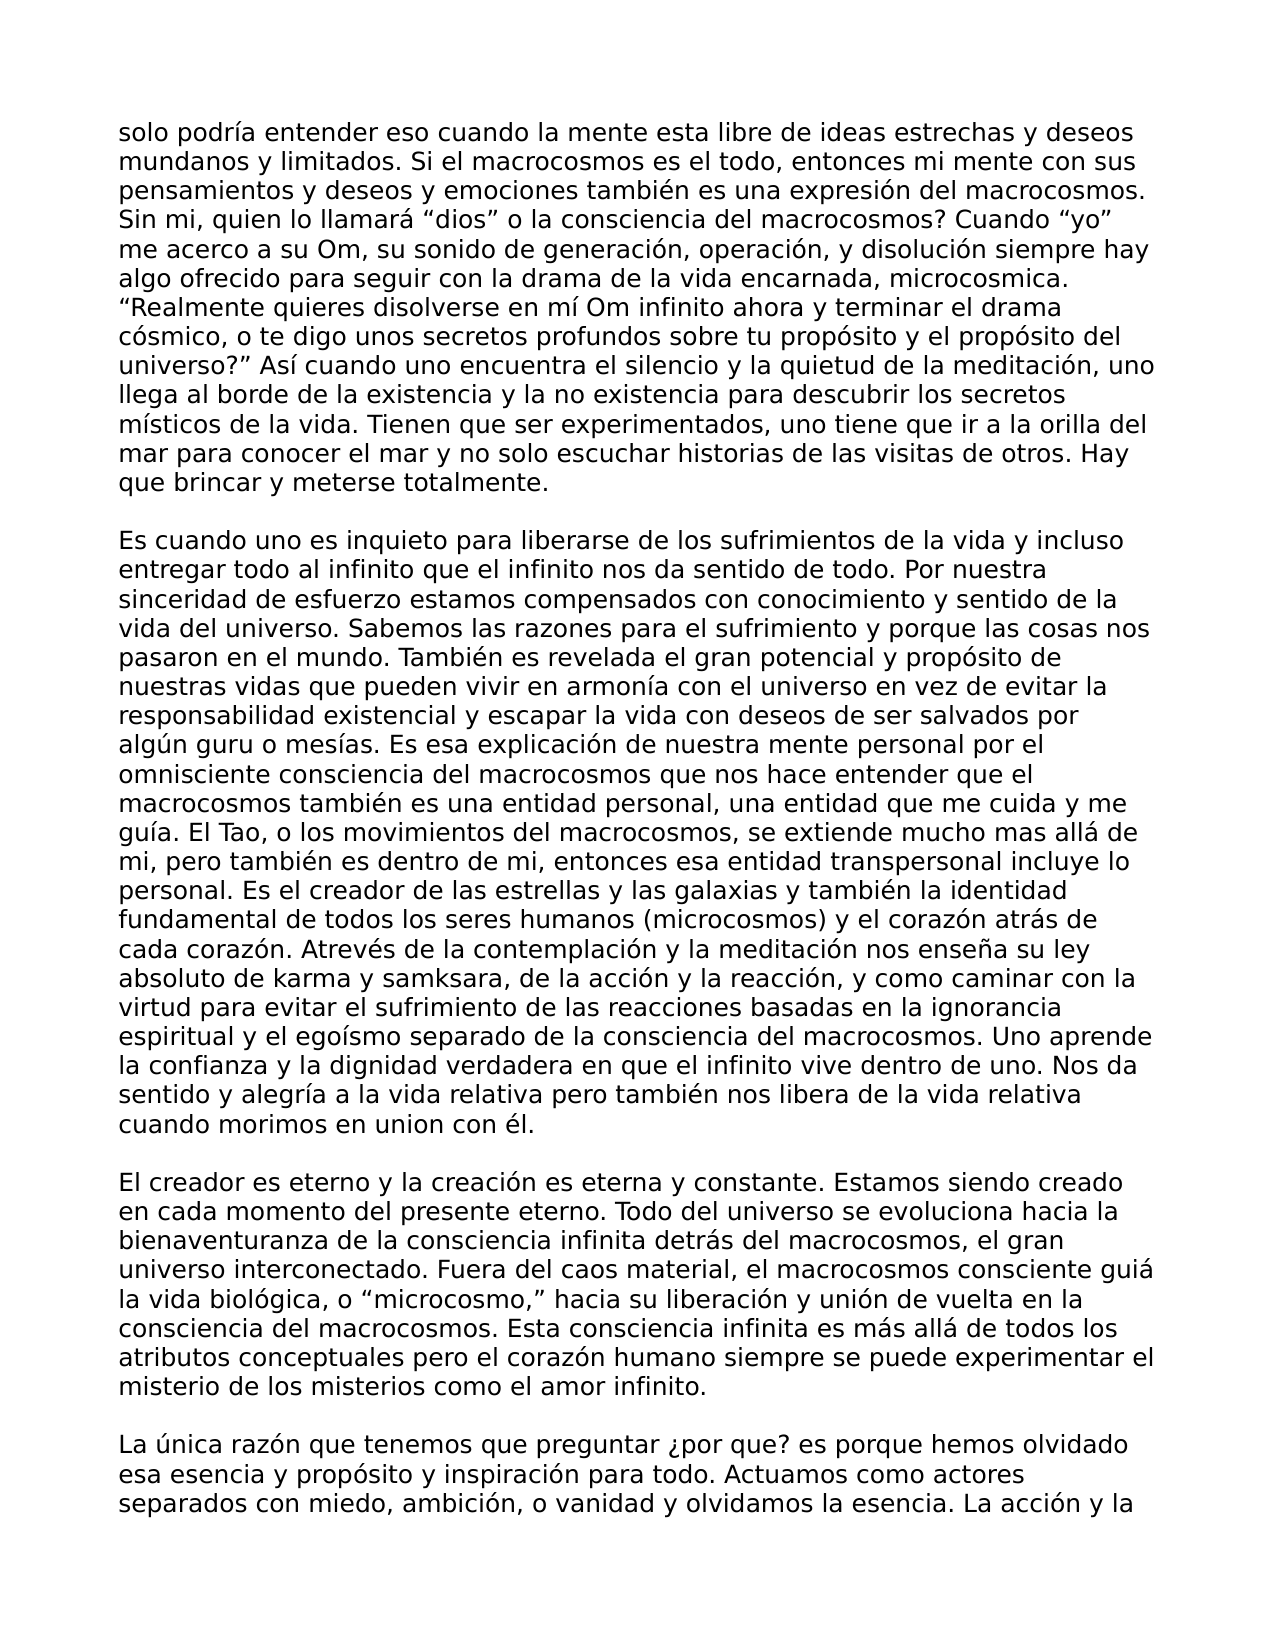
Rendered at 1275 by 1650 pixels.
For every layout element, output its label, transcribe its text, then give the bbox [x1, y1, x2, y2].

text solo podría entender eso cuando la mente esta libre de ideas estrechas y deseos mundanos y limitados. Si el macrocosmos es el todo, entonces mi mente con sus pensamientos y deseos y emociones también es una expresión del macrocosmos. Sin mi, quien lo llamará “dios” o la consciencia del macrocosmos? Cuando “yo” me acerco a su Om, su sonido de generación, operación, y disolución siempre hay algo ofrecido para seguir con la drama de la vida encarnada, microcosmica. “Realmente quieres disolverse en mí Om infinito ahora y terminar el drama cósmico, o te digo unos secretos profundos sobre tu propósito y el propósito del universo?” Así cuando uno encuentra el silencio y la quietud de la meditación, uno llega al borde de la existencia y la no existencia para descubrir los secretos místicos de la vida. Tienen que ser experimentados, uno tiene que ir a la orilla del mar para conocer el mar y no solo escuchar historias de las visitas de otros. Hay que brincar y meterse totalmente. Es cuando uno es inquieto para liberarse de los sufrimientos de la vida y incluso entregar todo al infinito que el infinito nos da sentido de todo. Por nuestra sinceridad de esfuerzo estamos compensados con conocimiento y sentido de la vida del universo. Sabemos las razones para el sufrimiento y porque las cosas nos pasaron en el mundo. También es revelada el gran potencial y propósito de nuestras vidas que pueden vivir en armonía con el universo en vez de evitar la responsabilidad existencial y escapar la vida con deseos de ser salvados por algún guru o mesías. Es esa explicación de nuestra mente personal por el omnisciente consciencia del macrocosmos que nos hace entender que el macrocosmos también es una entidad personal, una entidad que me cuida y me guía. El Tao, o los movimientos del macrocosmos, se extiende mucho mas allá de mi, pero también es dentro de mi, entonces esa entidad transpersonal incluye lo personal. Es el creador de las estrellas y las galaxias y también la identidad fundamental de todos los seres humanos (microcosmos) y el corazón atrás de cada corazón. Atrevés de la contemplación y la meditación nos enseña su ley absoluto de karma y samksara, de la acción y la reacción, y como caminar con la virtud para evitar el sufrimiento de las reacciones basadas en la ignorancia espiritual y el egoísmo separado de la consciencia del macrocosmos. Uno aprende la confianza y la dignidad verdadera en que el infinito vive dentro de uno. Nos da sentido y alegría a la vida relativa pero también nos libera de la vida relativa cuando morimos en union con él. El creador es eterno y la creación es eterna y constante. Estamos siendo creado en cada momento del presente eterno. Todo del universo se evoluciona hacia la bienaventuranza de la consciencia infinita detrás del macrocosmos, el gran universo interconectado. Fuera del caos material, el macrocosmos consciente guiá la vida biológica, o “microcosmo,” hacia su liberación y unión de vuelta en la consciencia del macrocosmos. Esta consciencia infinita es más allá de todos los atributos conceptuales pero el corazón humano siempre se puede experimentar el misterio de los misterios como el amor infinito. La única razón que tenemos que preguntar ¿por que? es porque hemos olvidado esa esencia y propósito y inspiración para todo. Actuamos como actores separados con miedo, ambición, o vanidad y olvidamos la esencia. La acción y la [118, 118, 1157, 1518]
